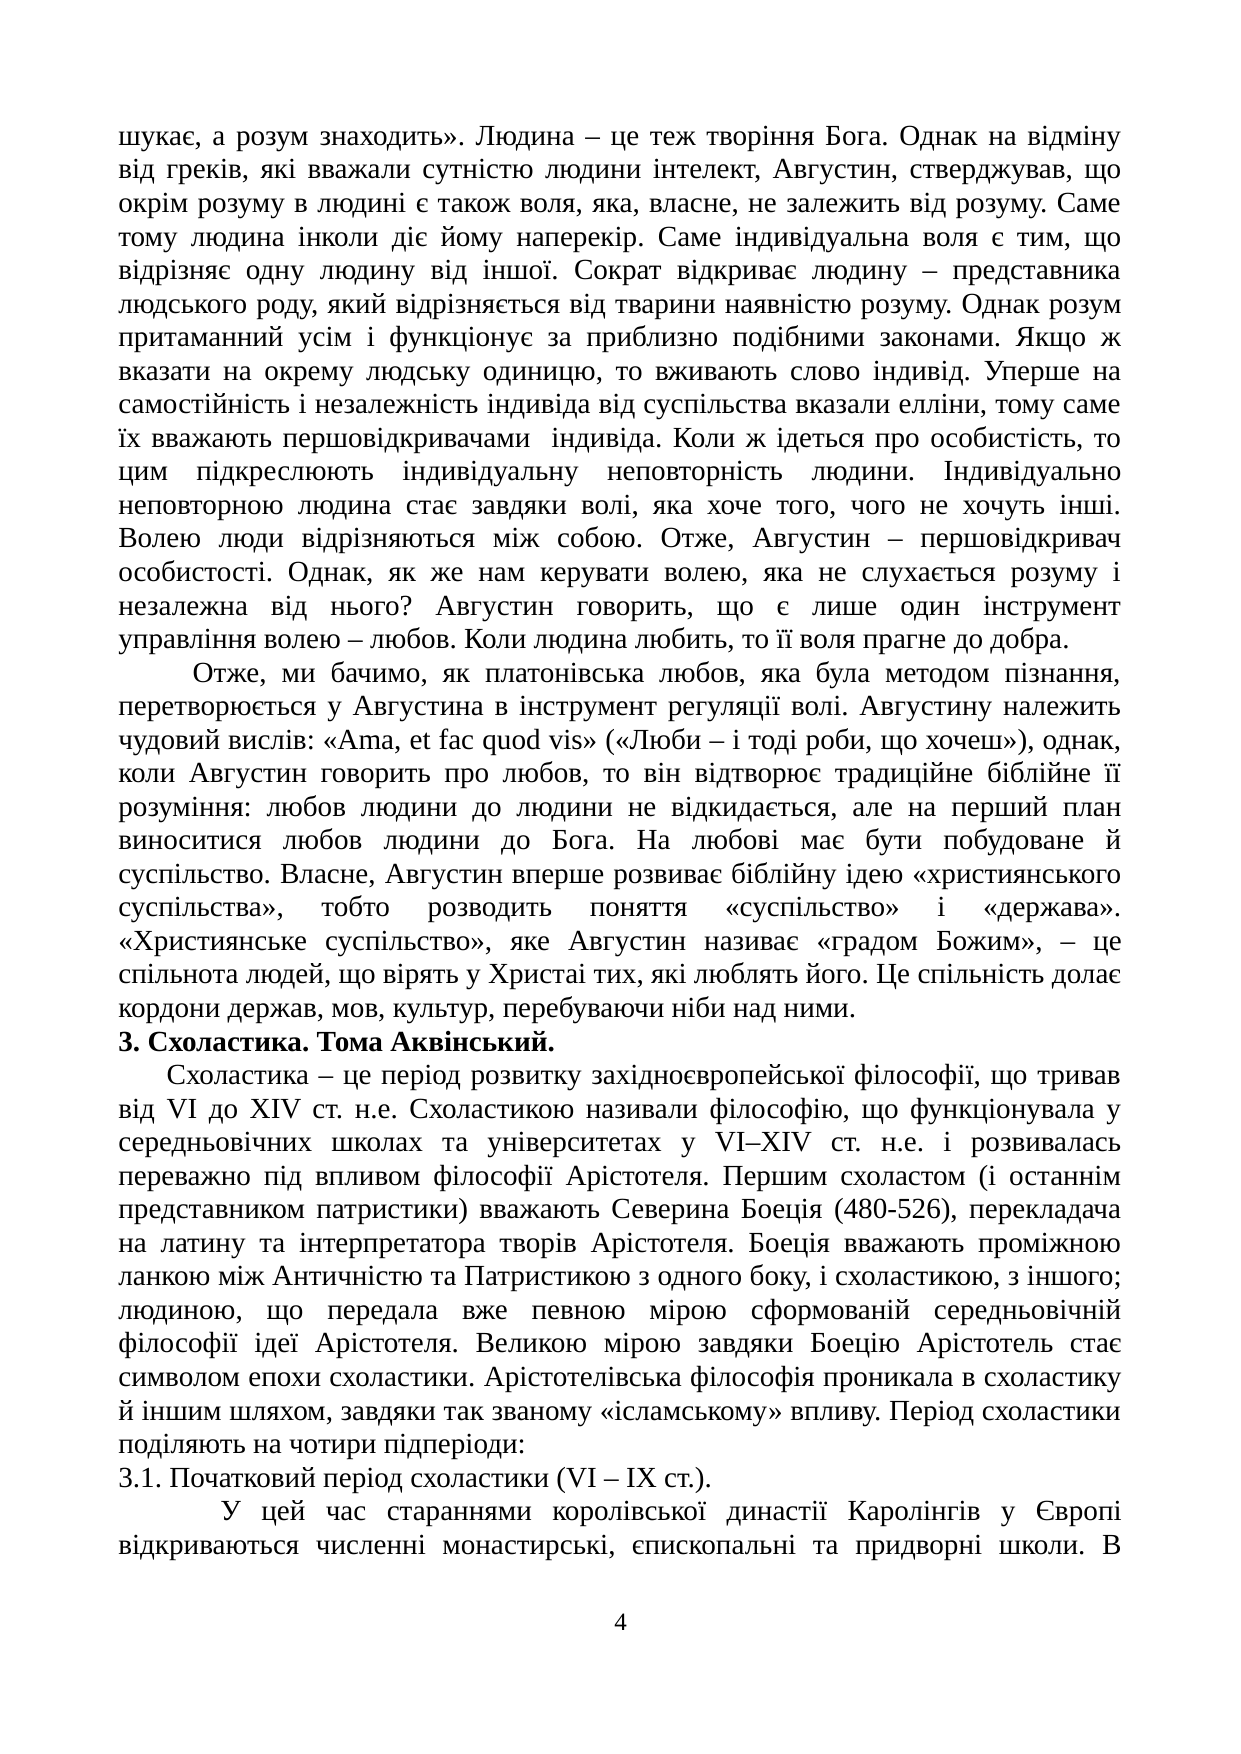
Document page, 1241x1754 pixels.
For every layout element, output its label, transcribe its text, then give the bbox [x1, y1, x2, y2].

text Отже, ми бачимо, як платонівська любов, яка була методом пізнання, перетворюється у Августина в інструмент регуляції волі. Августину належить чудовий вислів: «Ama, et fac quod vis» («Люби – і тоді роби, що хочеш»), однак, коли Августин говорить про любов, то він відтворює традиційне біблійне її розуміння: любов людини до людини не відкидається, але на перший план виноситися любов людини до Бога. На любові має бути побудоване й суспільство. Власне, Августин вперше розвиває біблійну ідею «християнського суспільства», тобто розводить поняття «суспільство» і «держава». «Християнське суспільство», яке Августин називає «градом Божим», – це спільнота людей, що вірять у Христаі тих, які люблять його. Це спільність долає кордони держав, мов, культур, перебуваючи ніби над ними. [118, 655, 1122, 1024]
text 3. Схоластика. Тома Аквінський. [118, 1024, 1122, 1057]
text шукає, а розум знаходить». Людина – це теж творіння Бога. Однак на відміну від греків, які вважали сутністю людини інтелект, Августин, стверджував, що окрім розуму в людині є також воля, яка, власне, не залежить від розуму. Саме тому людина інколи діє йому наперекір. Саме індивідуальна воля є тим, що відрізняє одну людину від іншої. Сократ відкриває людину – представника людського роду, який відрізняється від тварини наявністю розуму. Однак розум притаманний усім і функціонує за приблизно подібними законами. Якщо ж вказати на окрему людську одиницю, то вживають слово індивід. Уперше на самостійність і незалежність індивіда від суспільства вказали елліни, тому саме їх вважають першовідкривачами індивіда. Коли ж ідеться про особистість, то цим підкреслюють індивідуальну неповторність людини. Індивідуально неповторною людина стає завдяки волі, яка хоче того, чого не хочуть інші. Волею люди відрізняються між собою. Отже, Августин – першовідкривач особистості. Однак, як же нам керувати волею, яка не слухається розуму і незалежна від нього? Августин говорить, що є лише один інструмент управління волею – любов. Коли людина любить, то її воля прагне до добра. [118, 118, 1122, 655]
text 3.1. Початковий період схоластики (VI – IX ст.). [118, 1460, 1122, 1493]
text Схоластика – це період розвитку західноєвропейської філософії, що тривав від VI до XIV ст. н.е. Схоластикою називали філософію, що функціонувала у середньовічних школах та університетах у VI–XIV ст. н.е. і розвивалась переважно під впливом філософії Арістотеля. Першим схоластом (і останнім представником патристики) вважають Северина Боеція (480-526), перекладача на латину та інтерпретатора творів Арістотеля. Боеція вважають проміжною ланкою між Античністю та Патристикою з одного боку, і схоластикою, з іншого; людиною, що передала вже певною мірою сформованій середньовічній філософії ідеї Арістотеля. Великою мірою завдяки Боецію Арістотель стає символом епохи схоластики. Арістотелівська філософія проникала в схоластику й іншим шляхом, завдяки так званому «ісламському» впливу. Період схоластики поділяють на чотири підперіоди: [118, 1057, 1122, 1460]
text У цей час стараннями королівської династії Каролінгів у Європі відкриваються численні монастирські, єпископальні та придворні школи. В [118, 1493, 1122, 1560]
